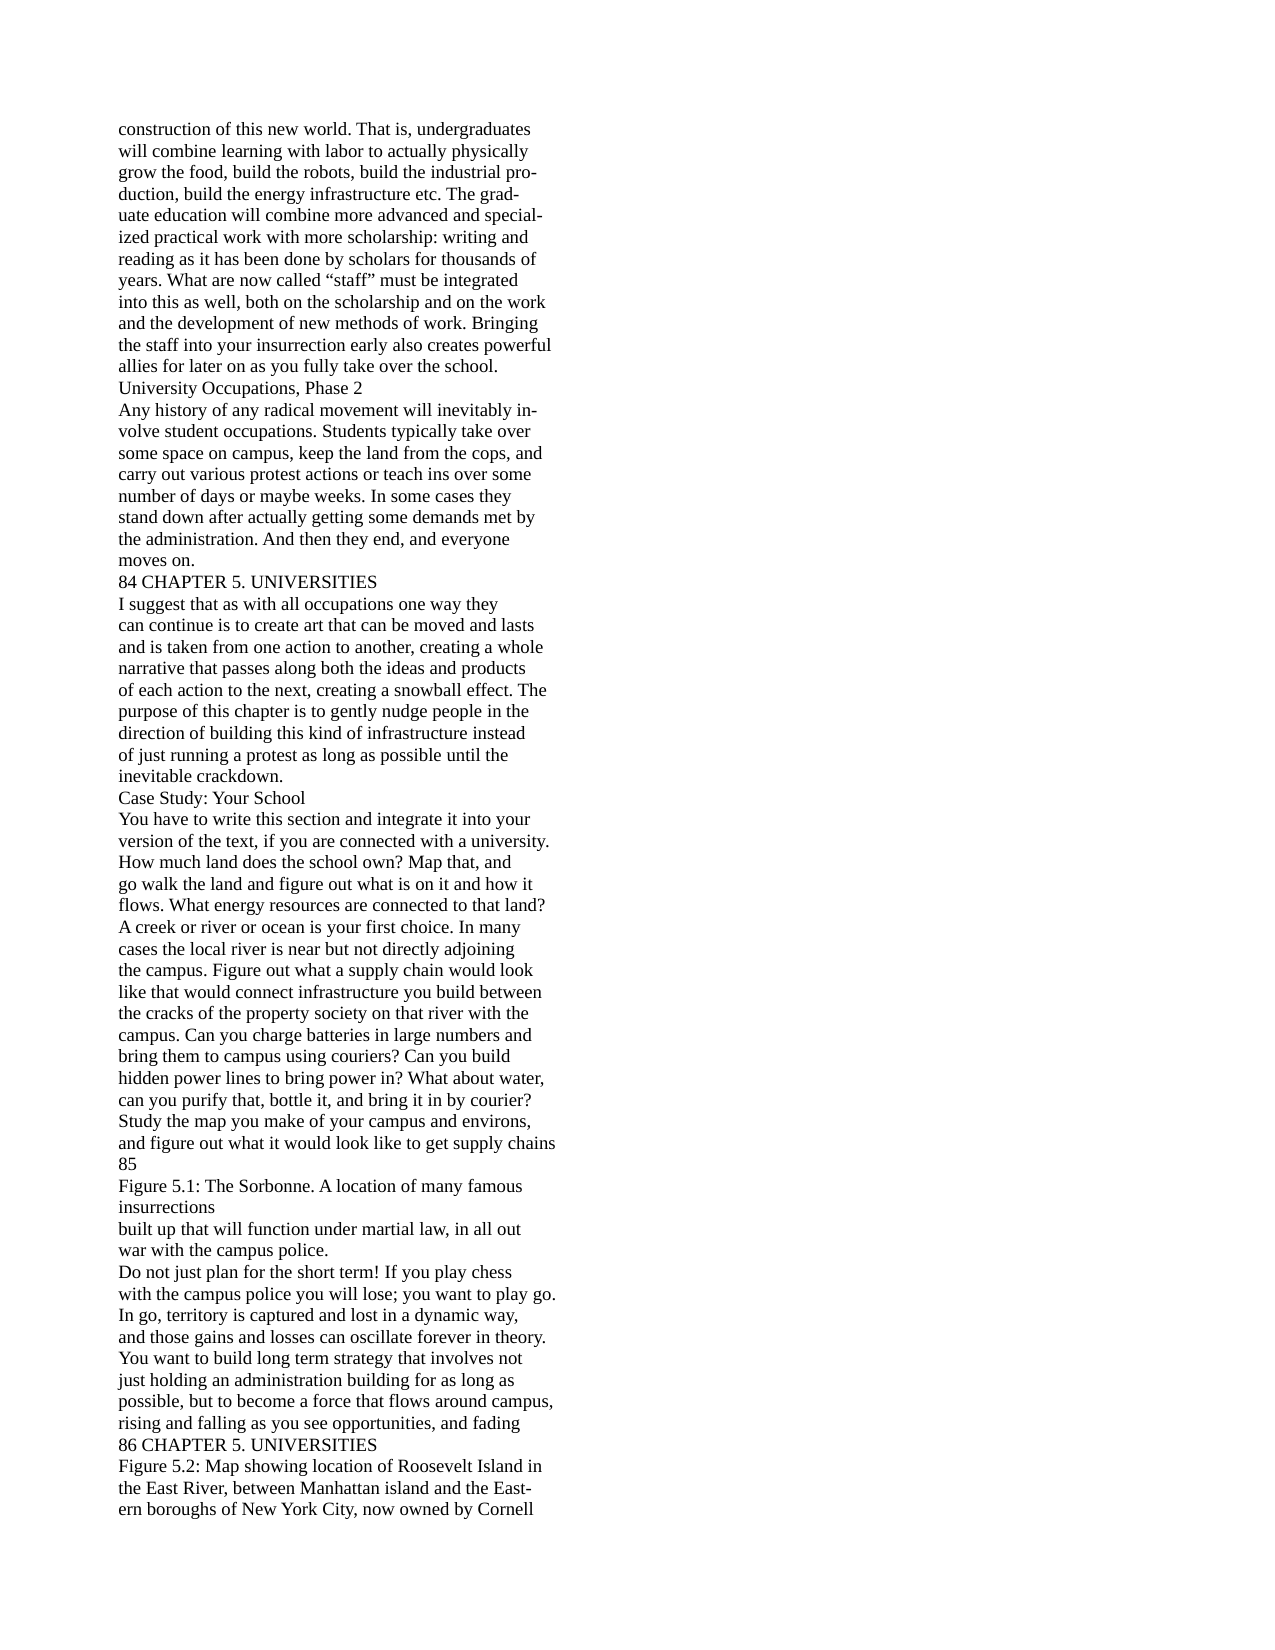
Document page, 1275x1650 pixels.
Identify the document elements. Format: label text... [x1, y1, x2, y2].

text can you purify that, bottle it, and bring it in by courier? [118, 1088, 1157, 1110]
text Case Study: Your School [118, 787, 1157, 808]
text construction of this new world. That is, undergraduates [118, 118, 1157, 140]
text stand down after actually getting some demands met by [118, 506, 1157, 528]
text into this as well, both on the scholarship and on the work [118, 291, 1157, 312]
text insurrections [118, 1196, 1157, 1218]
text duction, build the energy infrastructure etc. The grad- [118, 183, 1157, 204]
text the East River, between Manhattan island and the East- [118, 1477, 1157, 1498]
text How much land does the school own? Map that, and [118, 851, 1157, 873]
text and the development of new methods of work. Bringing [118, 312, 1157, 334]
text You want to build long term strategy that involves not [118, 1347, 1157, 1369]
text ized practical work with more scholarship: writing and [118, 226, 1157, 247]
text hidden power lines to bring power in? What about water, [118, 1067, 1157, 1088]
text 86 CHAPTER 5. UNIVERSITIES [118, 1433, 1157, 1455]
text years. What are now called “staff” must be integrated [118, 269, 1157, 291]
text Figure 5.1: The Sorbonne. A location of many famous [118, 1175, 1157, 1196]
text uate education will combine more advanced and special- [118, 204, 1157, 226]
text ern boroughs of New York City, now owned by Cornell [118, 1498, 1157, 1520]
text flows. What energy resources are connected to that land? [118, 894, 1157, 916]
text cases the local river is near but not directly adjoining [118, 937, 1157, 959]
text of just running a protest as long as possible until the [118, 743, 1157, 765]
text I suggest that as with all occupations one way they [118, 592, 1157, 614]
text of each action to the next, creating a snowball effect. The [118, 679, 1157, 700]
text campus. Can you charge batteries in large numbers and [118, 1024, 1157, 1045]
text Any history of any radical movement will inevitably in- [118, 398, 1157, 420]
text inevitable crackdown. [118, 765, 1157, 787]
text A creek or river or ocean is your first choice. In many [118, 916, 1157, 937]
text 84 CHAPTER 5. UNIVERSITIES [118, 571, 1157, 592]
text In go, territory is captured and lost in a dynamic way, [118, 1304, 1157, 1326]
text and figure out what it would look like to get supply chains [118, 1132, 1157, 1153]
text like that would connect infrastructure you build between [118, 981, 1157, 1002]
text volve student occupations. Students typically take over [118, 420, 1157, 442]
text possible, but to become a force that flows around campus, [118, 1390, 1157, 1412]
text some space on campus, keep the land from the cops, and [118, 442, 1157, 463]
text go walk the land and figure out what is on it and how it [118, 873, 1157, 894]
text University Occupations, Phase 2 [118, 377, 1157, 398]
text You have to write this section and integrate it into your [118, 808, 1157, 830]
text Figure 5.2: Map showing location of Roosevelt Island in [118, 1455, 1157, 1477]
text the campus. Figure out what a supply chain would look [118, 959, 1157, 981]
text moves on. [118, 549, 1157, 571]
text allies for later on as you fully take over the school. [118, 355, 1157, 377]
text just holding an administration building for as long as [118, 1369, 1157, 1390]
text number of days or maybe weeks. In some cases they [118, 485, 1157, 506]
text will combine learning with labor to actually physically [118, 140, 1157, 161]
text and is taken from one action to another, creating a whole [118, 636, 1157, 657]
text built up that will function under martial law, in all out [118, 1218, 1157, 1239]
text bring them to campus using couriers? Can you build [118, 1045, 1157, 1067]
text version of the text, if you are connected with a university. [118, 830, 1157, 851]
text with the campus police you will lose; you want to play go. [118, 1282, 1157, 1304]
text 85 [118, 1153, 1157, 1175]
text the staff into your insurrection early also creates powerful [118, 334, 1157, 355]
text war with the campus police. [118, 1239, 1157, 1261]
text purpose of this chapter is to gently nudge people in the [118, 700, 1157, 722]
text and those gains and losses can oscillate forever in theory. [118, 1326, 1157, 1347]
text Study the map you make of your campus and environs, [118, 1110, 1157, 1132]
text direction of building this kind of infrastructure instead [118, 722, 1157, 743]
text reading as it has been done by scholars for thousands of [118, 247, 1157, 269]
text rising and falling as you see opportunities, and fading [118, 1412, 1157, 1433]
text Do not just plan for the short term! If you play chess [118, 1261, 1157, 1282]
text narrative that passes along both the ideas and products [118, 657, 1157, 679]
text the cracks of the property society on that river with the [118, 1002, 1157, 1024]
text carry out various protest actions or teach ins over some [118, 463, 1157, 485]
text the administration. And then they end, and everyone [118, 528, 1157, 549]
text grow the food, build the robots, build the industrial pro- [118, 161, 1157, 183]
text can continue is to create art that can be moved and lasts [118, 614, 1157, 636]
